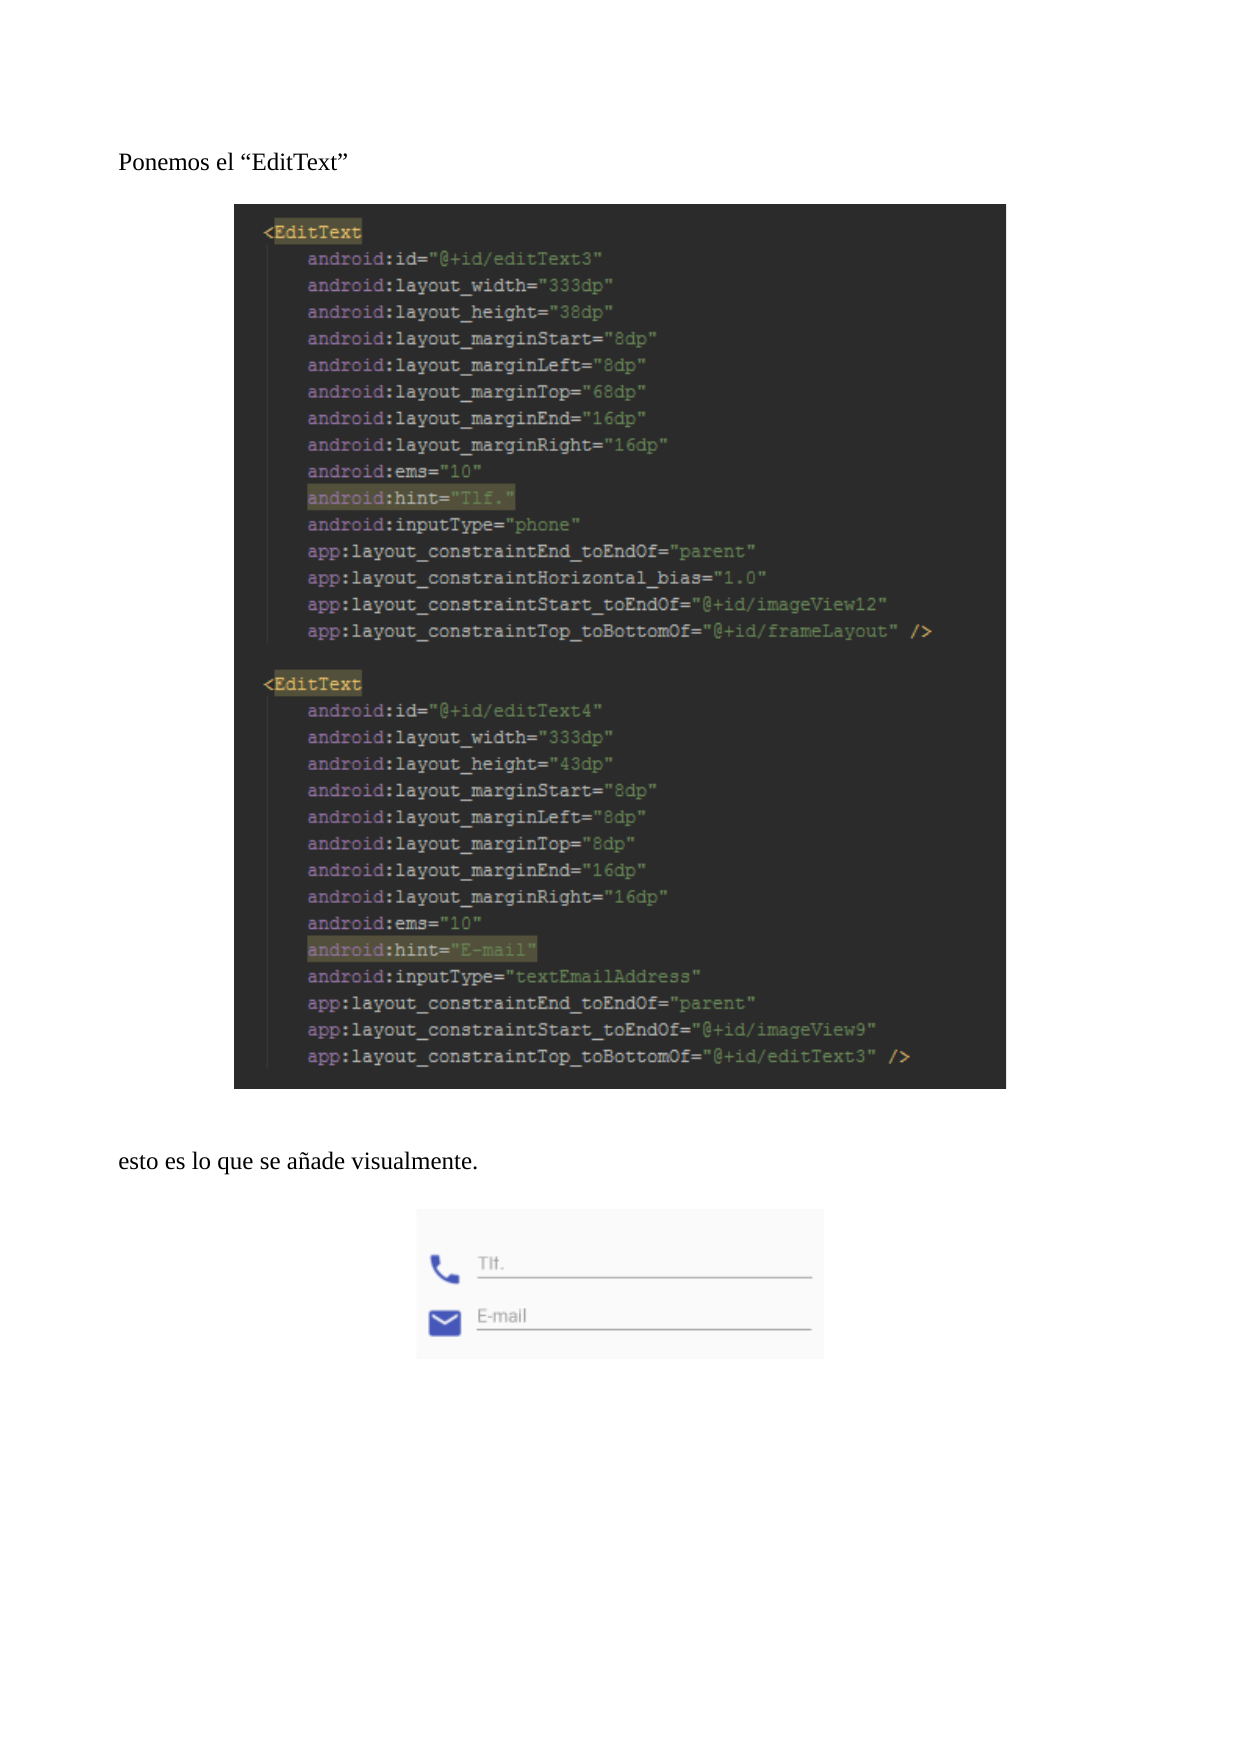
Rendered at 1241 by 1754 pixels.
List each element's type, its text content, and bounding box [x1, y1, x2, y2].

text Ponemos el “EditText” [118, 147, 1122, 176]
picture [234, 204, 1007, 1089]
picture [416, 1209, 824, 1359]
text esto es lo que se añade visualmente. [118, 1146, 1122, 1175]
